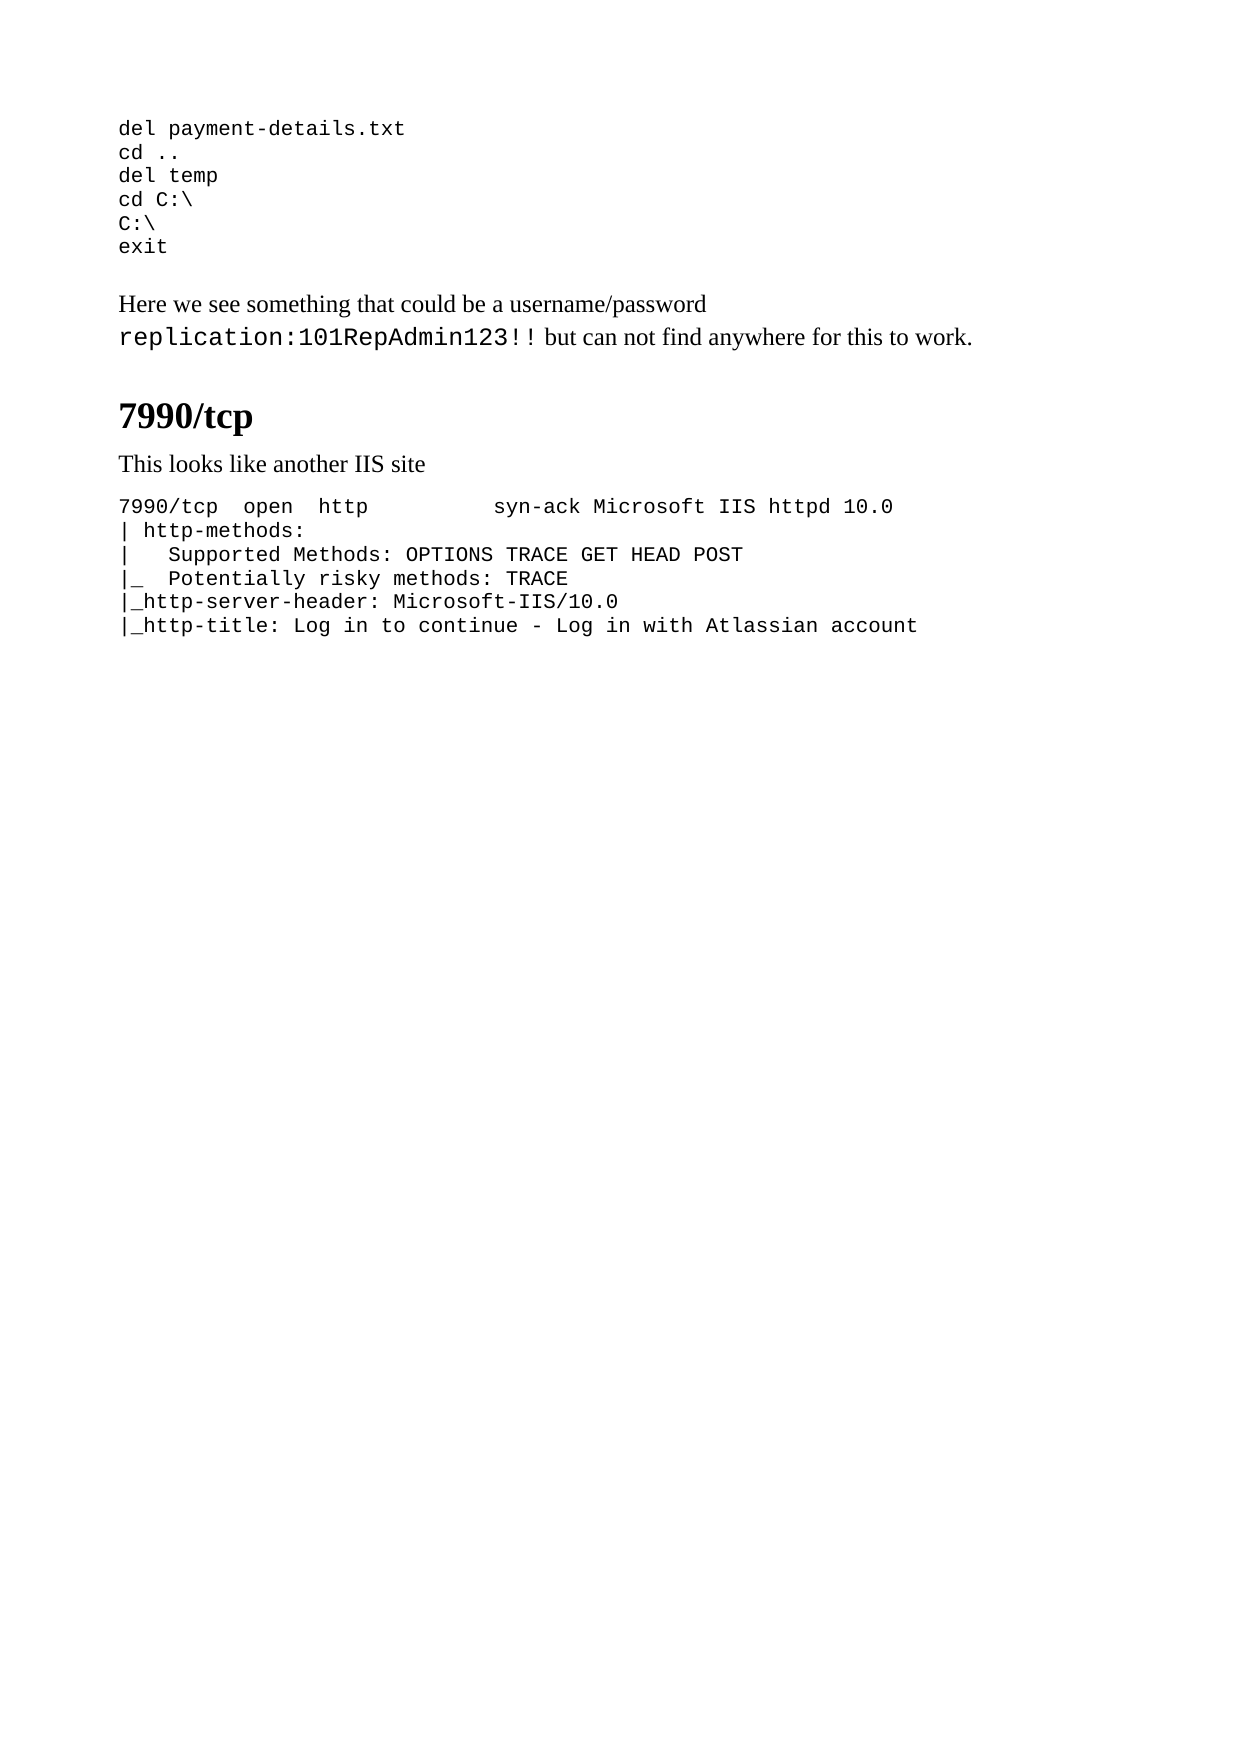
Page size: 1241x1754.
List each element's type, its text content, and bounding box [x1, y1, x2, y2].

text del temp [118, 165, 1122, 189]
text cd .. [118, 142, 1122, 165]
text Here we see something that could be a username/password replication:101RepAdmin123!! but can not find anywhere for this to work. [118, 289, 1122, 353]
text This looks like another IIS site [118, 449, 1122, 478]
text |_ Potentially risky methods: TRACE [118, 567, 1122, 591]
text exit [118, 236, 1122, 260]
text del payment-details.txt [118, 118, 1122, 142]
text C:\ [118, 213, 1122, 236]
text |_http-title: Log in to continue - Log in with Atlassian account [118, 615, 1122, 638]
text |_http-server-header: Microsoft-IIS/10.0 [118, 591, 1122, 615]
text | Supported Methods: OPTIONS TRACE GET HEAD POST [118, 544, 1122, 567]
text 7990/tcp open http syn-ack Microsoft IIS httpd 10.0 [118, 497, 1122, 520]
text cd C:\ [118, 189, 1122, 213]
subtitle 7990/tcp [118, 393, 1122, 436]
text | http-methods: [118, 520, 1122, 544]
